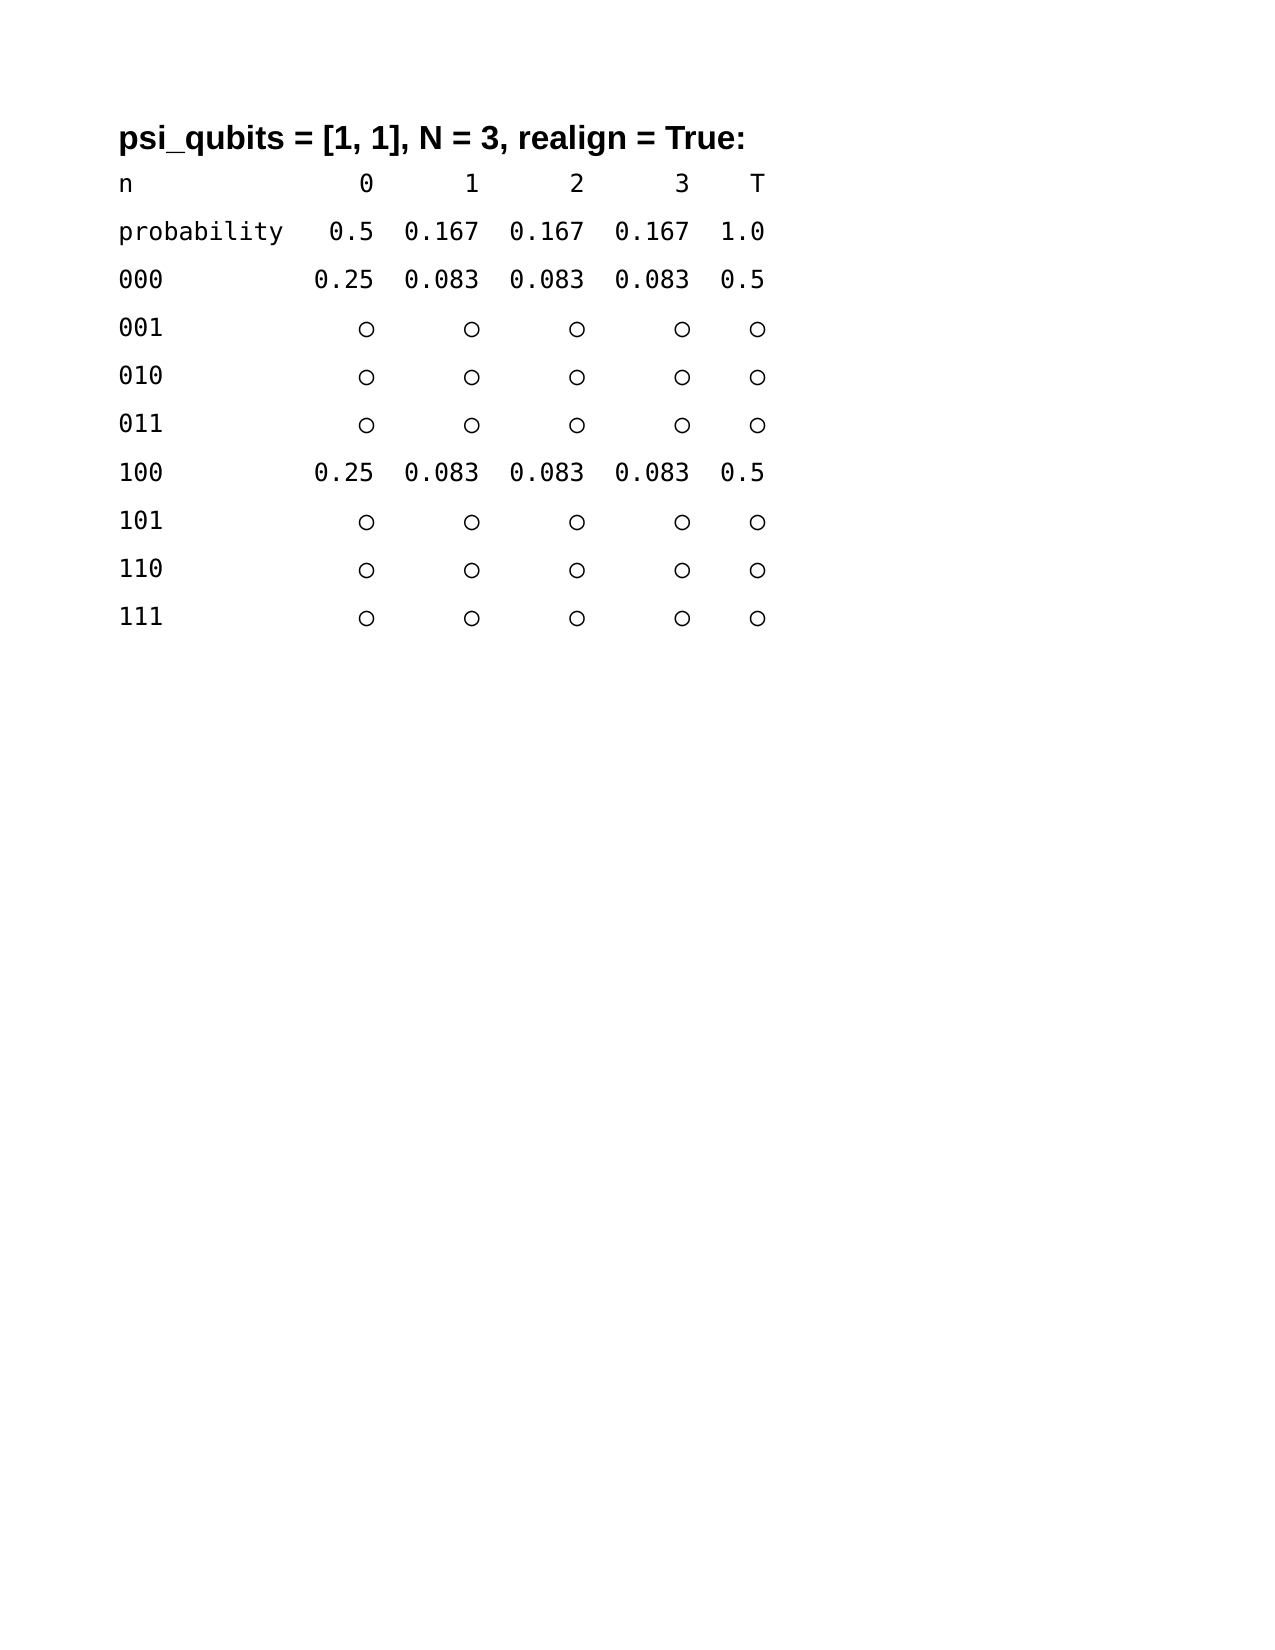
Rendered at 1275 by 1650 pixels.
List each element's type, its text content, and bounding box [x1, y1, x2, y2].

text 110 ◯ ◯ ◯ ◯ ◯ [118, 554, 1157, 583]
text 111 ◯ ◯ ◯ ◯ ◯ [118, 602, 1157, 631]
text 101 ◯ ◯ ◯ ◯ ◯ [118, 506, 1157, 535]
text n 0 1 2 3 T [118, 169, 1157, 198]
subtitle psi_qubits = [1, 1], N = 3, realign = True: [118, 118, 1157, 157]
text 010 ◯ ◯ ◯ ◯ ◯ [118, 362, 1157, 391]
text 100 0.25 0.083 0.083 0.083 0.5 [118, 458, 1157, 487]
text probability 0.5 0.167 0.167 0.167 1.0 [118, 217, 1157, 246]
text 011 ◯ ◯ ◯ ◯ ◯ [118, 410, 1157, 439]
text 000 0.25 0.083 0.083 0.083 0.5 [118, 265, 1157, 294]
text 001 ◯ ◯ ◯ ◯ ◯ [118, 313, 1157, 343]
